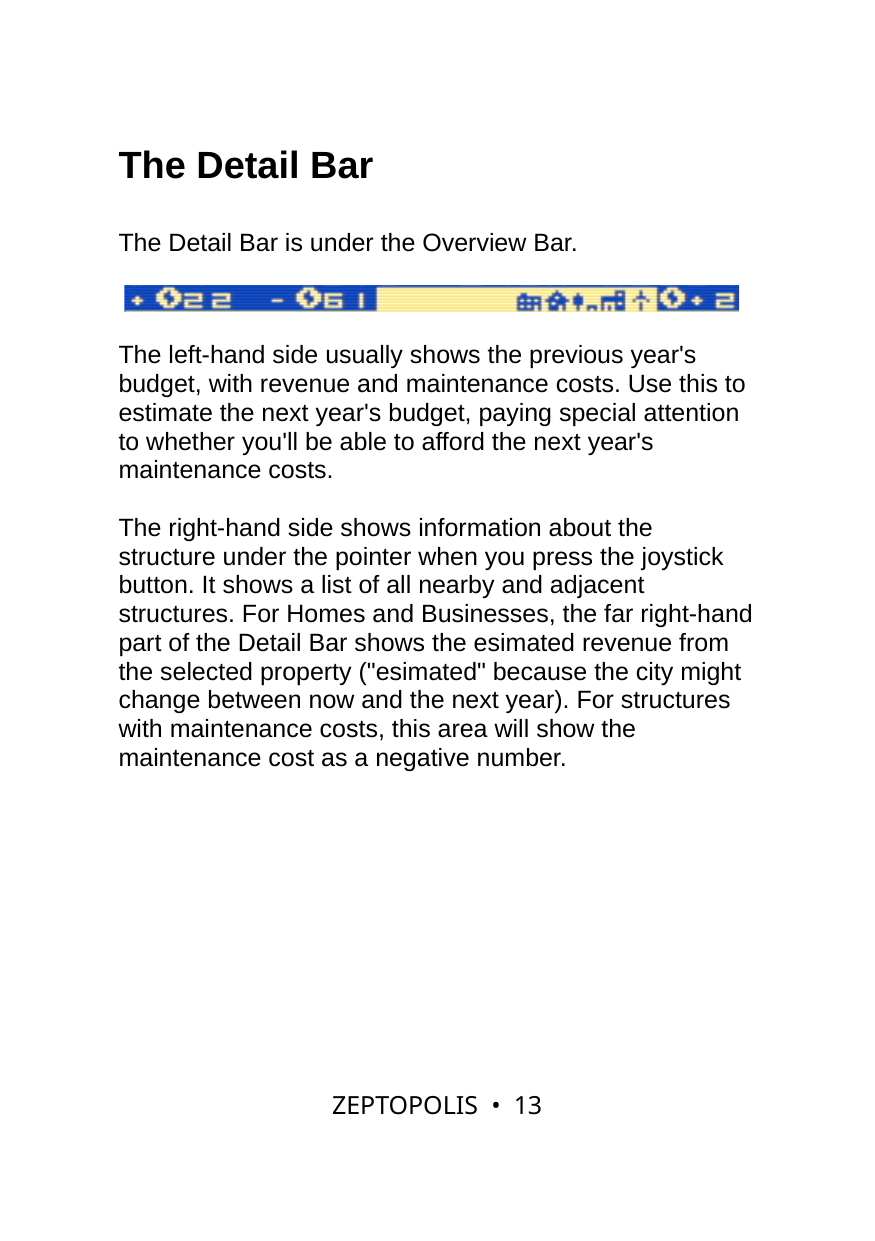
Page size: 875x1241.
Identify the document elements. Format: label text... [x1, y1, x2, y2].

text The left-hand side usually shows the previous year's budget, with revenue and maintenance costs. Use this to estimate the next year's budget, paying special attention to whether you'll be able to afford the next year's maintenance costs. [118, 341, 756, 484]
text The right-hand side shows information about the structure under the pointer when you press the joystick button. It shows a list of all nearby and adjacent structures. For Homes and Businesses, the far right-hand part of the Detail Bar shows the esimated revenue from the selected property ("esimated" because the city might change between now and the next year). For structures with maintenance costs, this area will show the maintenance cost as a negative number. [118, 513, 756, 772]
text The Detail Bar is under the Overview Bar. [118, 228, 756, 257]
picture [124, 285, 740, 312]
subtitle The Detail Bar [118, 143, 756, 187]
